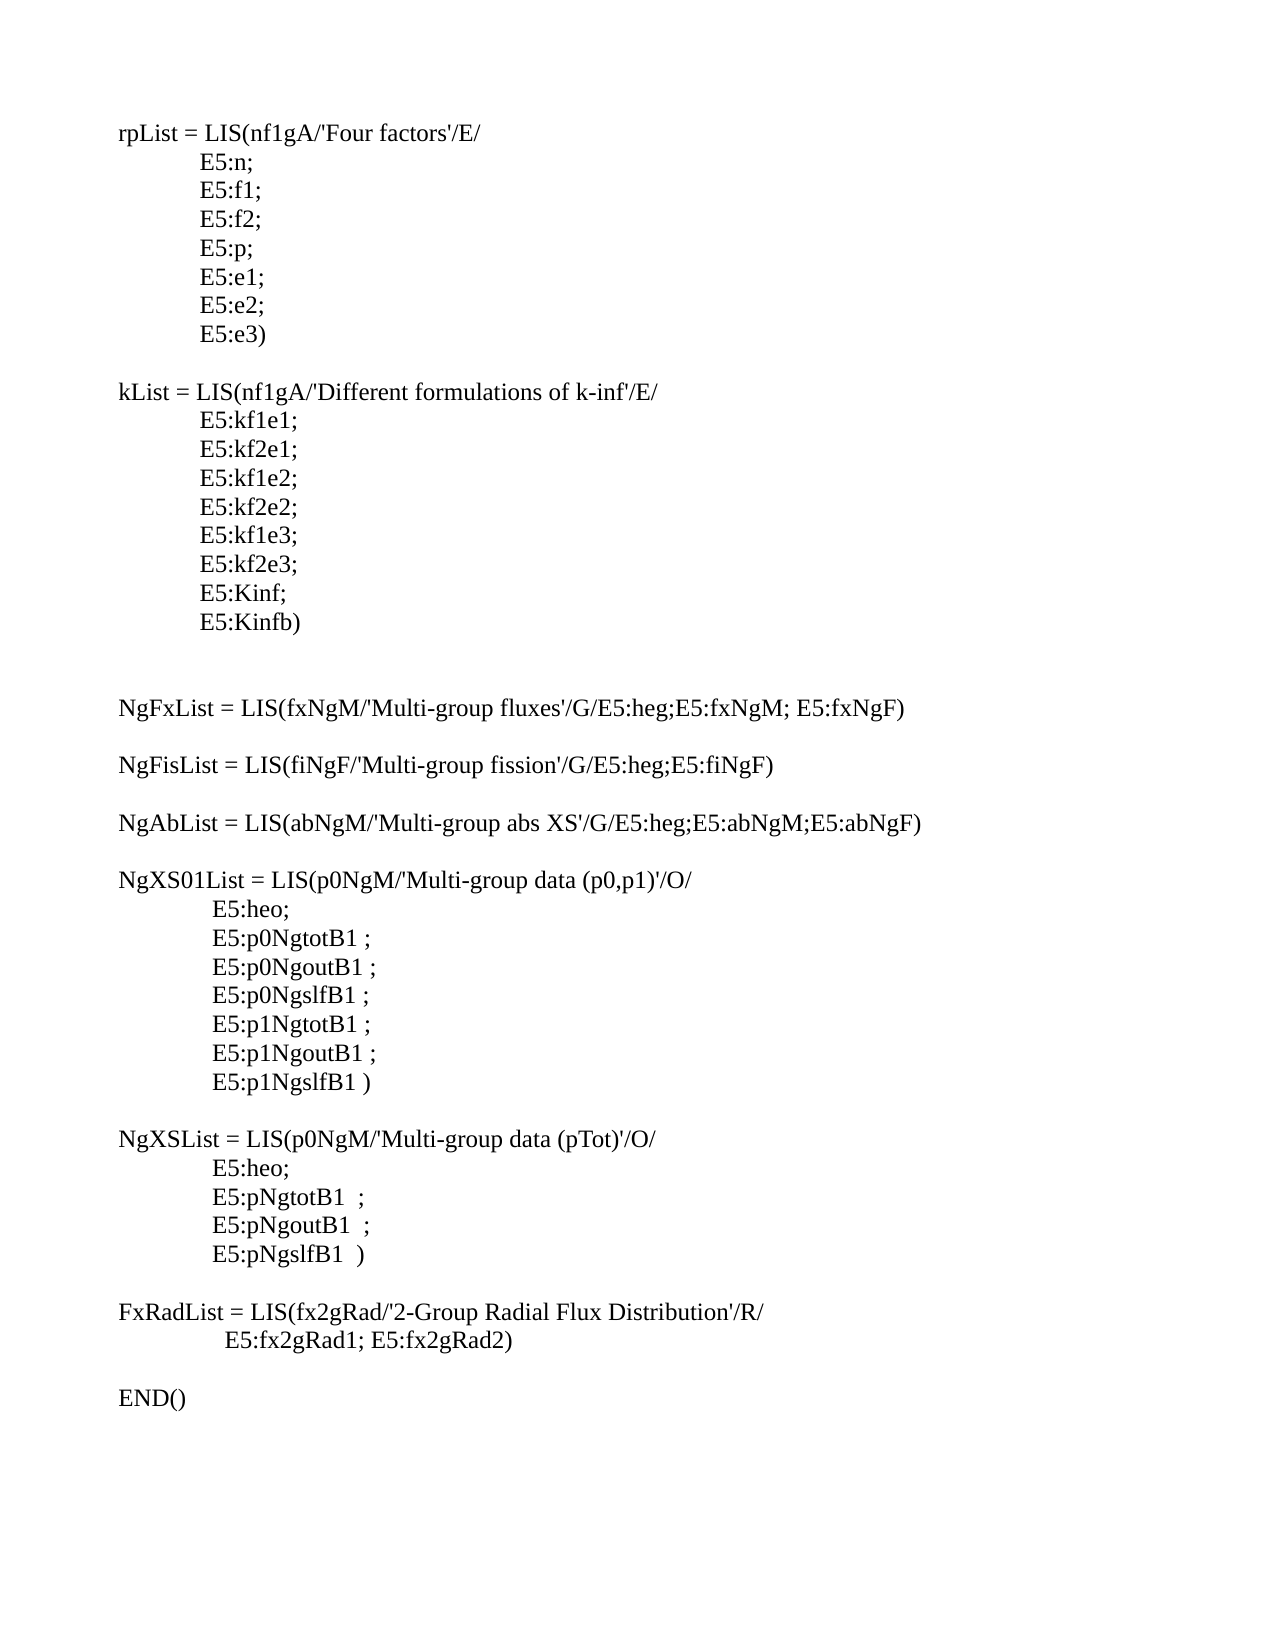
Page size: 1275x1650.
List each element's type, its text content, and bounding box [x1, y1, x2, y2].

text kList = LIS(nf1gA/'Different formulations of k-inf'/E/ [118, 377, 1157, 406]
text NgXS01List = LIS(p0NgM/'Multi-group data (p0,p1)'/O/ [118, 866, 1157, 894]
text FxRadList = LIS(fx2gRad/'2-Group Radial Flux Distribution'/R/ [118, 1297, 1157, 1326]
text E5:kf1e1; [118, 406, 1157, 434]
text E5:f2; [118, 204, 1157, 233]
text E5:heo; [118, 894, 1157, 923]
text E5:Kinf; [118, 578, 1157, 607]
text E5:p0NgslfB1 ; [118, 981, 1157, 1009]
text E5:e1; [118, 262, 1157, 291]
text E5:kf2e2; [118, 492, 1157, 521]
text E5:e2; [118, 291, 1157, 319]
text E5:pNgtotB1 ; [118, 1182, 1157, 1211]
text E5:p1NgtotB1 ; [118, 1009, 1157, 1038]
text E5:p1NgslfB1 ) [118, 1067, 1157, 1096]
text E5:Kinfb) [118, 607, 1157, 636]
text NgAbList = LIS(abNgM/'Multi-group abs XS'/G/E5:heg;E5:abNgM;E5:abNgF) [118, 808, 1157, 837]
text E5:kf2e1; [118, 434, 1157, 463]
text NgFxList = LIS(fxNgM/'Multi-group fluxes'/G/E5:heg;E5:fxNgM; E5:fxNgF) [118, 693, 1157, 722]
text rpList = LIS(nf1gA/'Four factors'/E/ [118, 118, 1157, 147]
text NgXSList = LIS(p0NgM/'Multi-group data (pTot)'/O/ [118, 1124, 1157, 1153]
text E5:heo; [118, 1153, 1157, 1182]
text END() [118, 1383, 1157, 1412]
text E5:p1NgoutB1 ; [118, 1038, 1157, 1067]
text E5:kf1e3; [118, 521, 1157, 549]
text E5:p0NgtotB1 ; [118, 923, 1157, 952]
text E5:pNgoutB1 ; [118, 1211, 1157, 1239]
text E5:pNgslfB1 ) [118, 1239, 1157, 1268]
text E5:fx2gRad1; E5:fx2gRad2) [118, 1326, 1157, 1354]
text E5:kf2e3; [118, 549, 1157, 578]
text E5:n; [118, 147, 1157, 176]
text E5:kf1e2; [118, 463, 1157, 492]
text E5:p; [118, 233, 1157, 262]
text NgFisList = LIS(fiNgF/'Multi-group fission'/G/E5:heg;E5:fiNgF) [118, 751, 1157, 779]
text E5:p0NgoutB1 ; [118, 952, 1157, 981]
text E5:f1; [118, 176, 1157, 204]
text E5:e3) [118, 319, 1157, 348]
